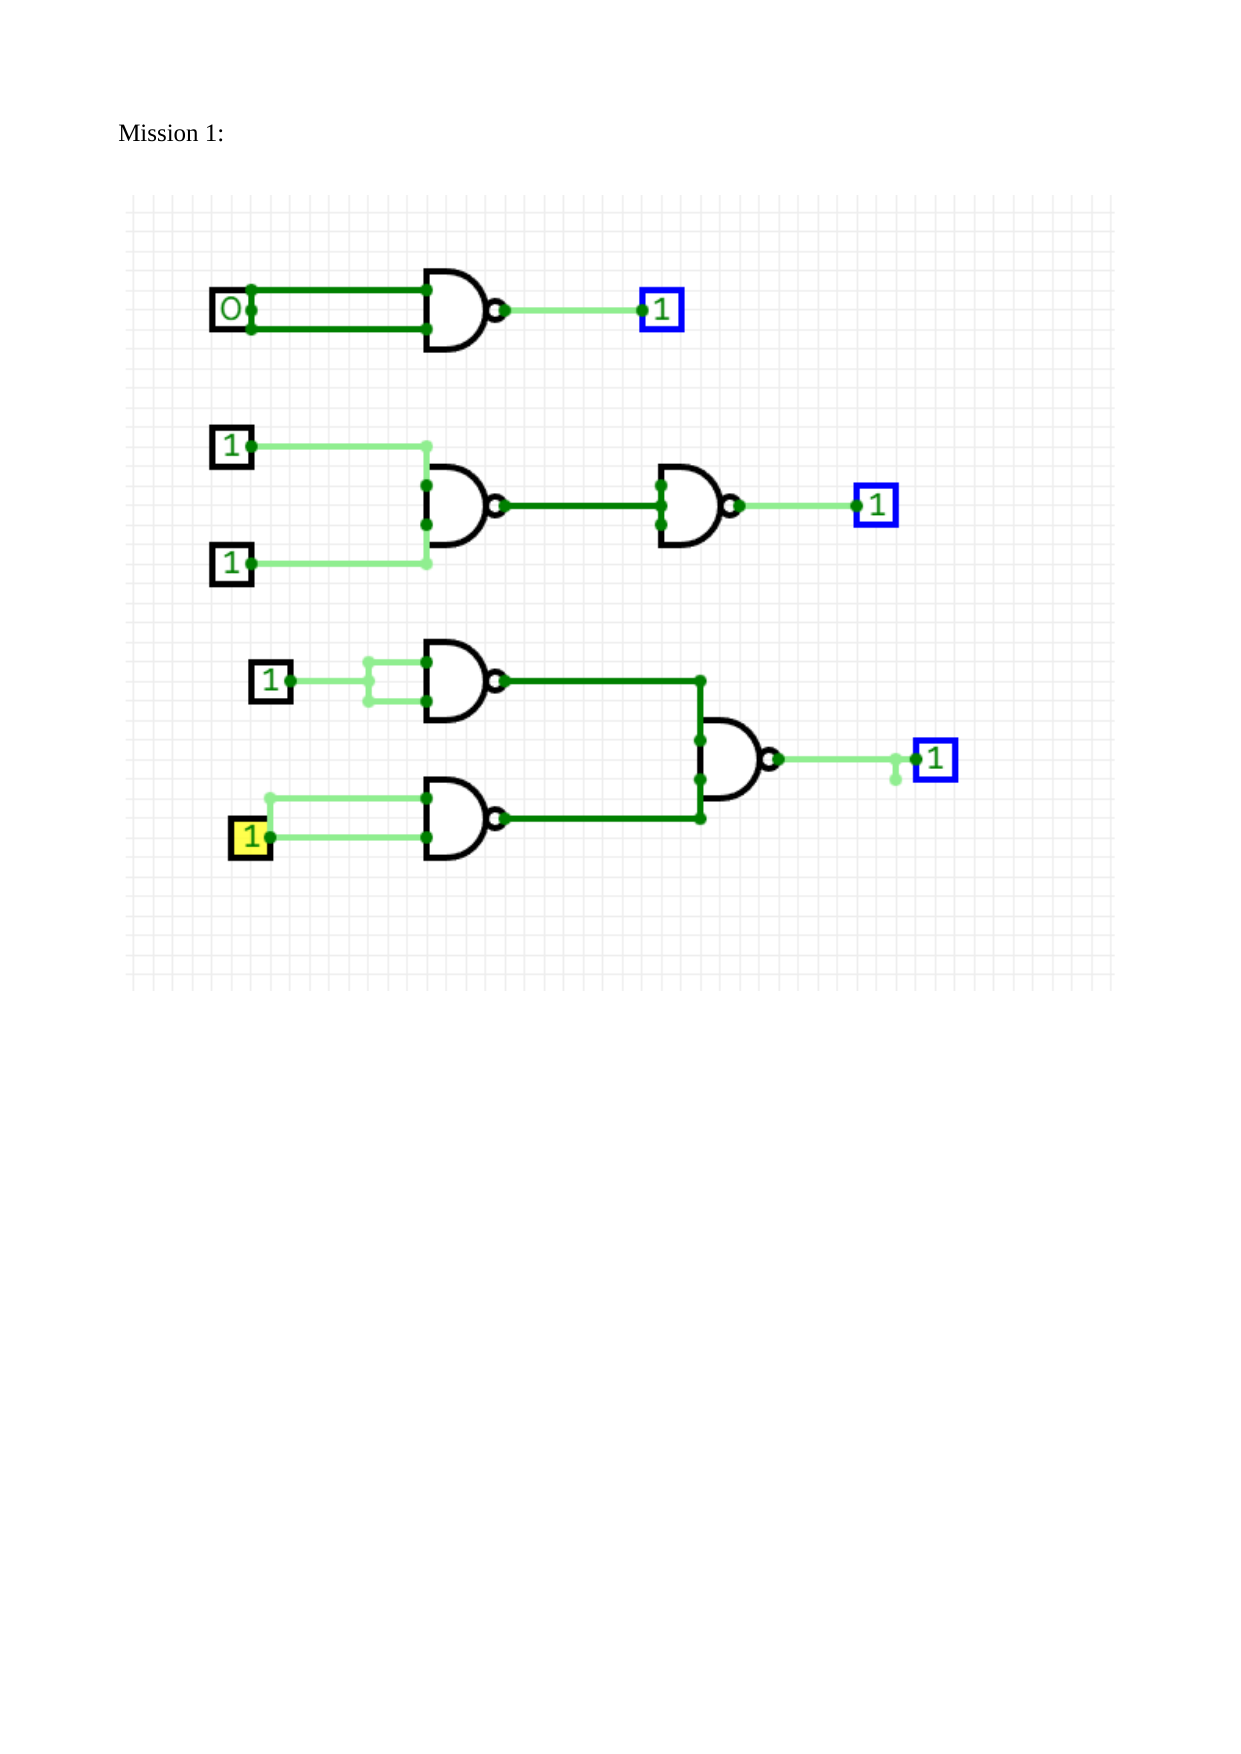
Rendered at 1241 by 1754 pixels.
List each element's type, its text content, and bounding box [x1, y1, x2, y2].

picture [125, 195, 1115, 991]
text Mission 1: [118, 118, 1122, 147]
